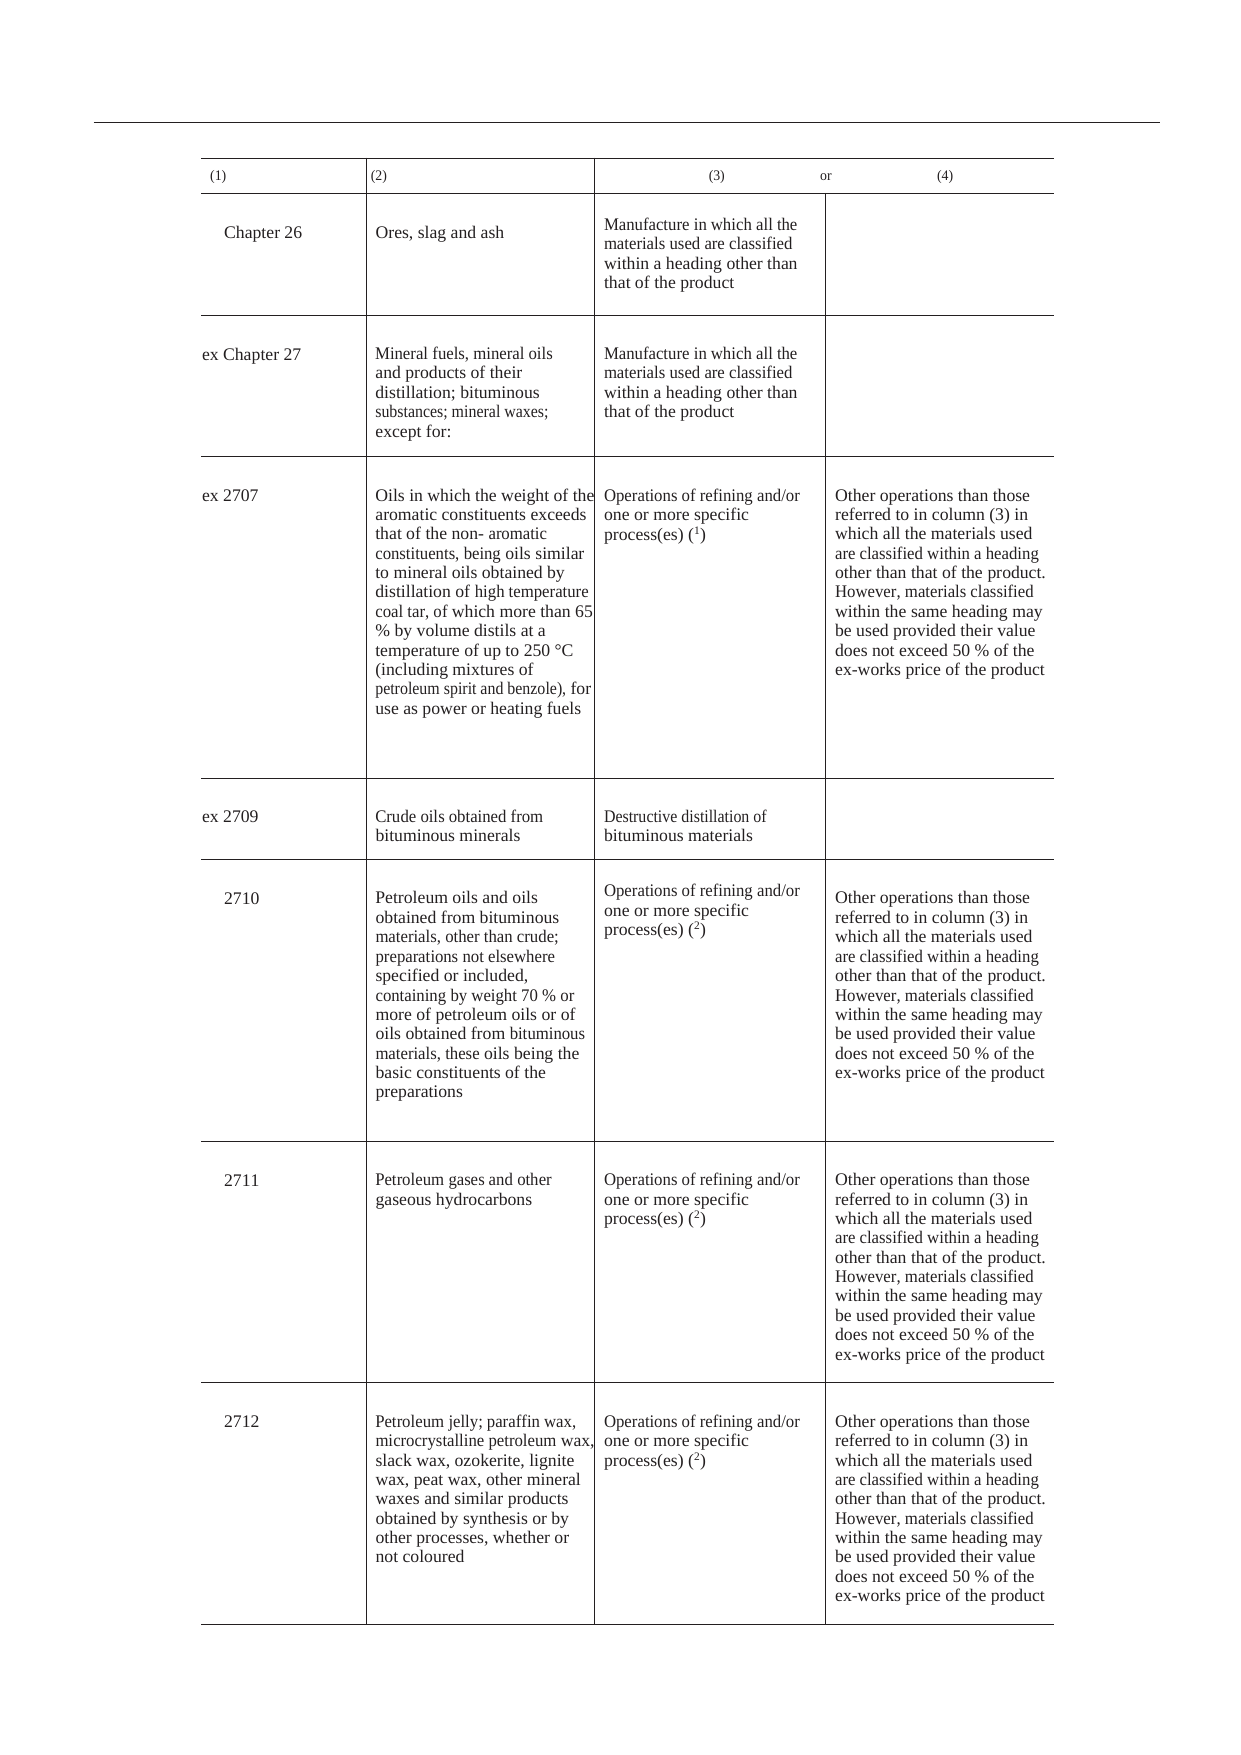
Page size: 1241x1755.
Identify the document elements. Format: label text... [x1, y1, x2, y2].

table_cell Petroleum gases and other gaseous hydrocarbons [367, 1142, 594, 1382]
table_cell Destructive distillation of bituminous materials [595, 779, 825, 859]
table_cell [826, 316, 1054, 456]
table_cell Other operations than those referred to in column (3) in which all the materials used are classified within a heading other than that of the product. However, materials classified within the same heading may be used provided their value does not exceed 50 % of the ex-works price of the product [826, 1383, 1054, 1624]
table_cell Mineral fuels, mineral oils and products of their distillation; bituminous substances; mineral waxes; except for: [367, 316, 594, 456]
table_cell Petroleum jelly; paraffin wax, microcrystalline petroleum wax, slack wax, ozokerite, lignite wax, peat wax, other mineral waxes and similar products obtained by synthesis or by other processes, whether or not coloured [367, 1383, 594, 1624]
table_cell 2711 [201, 1142, 366, 1382]
table_header (1) [201, 159, 366, 193]
table_cell [826, 194, 1054, 314]
table_cell Other operations than those referred to in column (3) in which all the materials used are classified within a heading other than that of the product. However, materials classified within the same heading may be used provided their value does not exceed 50 % of the ex-works price of the product [826, 1142, 1054, 1382]
table_cell ex 2709 [201, 779, 366, 859]
table_cell Operations of refining and/or one or more specific process(es) (1) [595, 457, 825, 778]
table_header (2) [367, 159, 594, 193]
table_cell 2712 [201, 1383, 366, 1624]
table_cell Other operations than those referred to in column (3) in which all the materials used are classified within a heading other than that of the product. However, materials classified within the same heading may be used provided their value does not exceed 50 % of the ex-works price of the product [826, 860, 1054, 1141]
table_cell Manufacture in which all the materials used are classified within a heading other than that of the product [595, 194, 825, 314]
table_cell Oils in which the weight of the aromatic constituents exceeds that of the non- aromatic constituents, being oils similar to mineral oils obtained by distillation of high temperature coal tar, of which more than 65 % by volume distils at a temperature of up to 250 °C (including mixtures of petroleum spirit and benzole), for use as power or heating fuels [367, 457, 594, 778]
table_cell Operations of refining and/or one or more specific process(es) (2) [595, 1142, 825, 1382]
table_cell Crude oils obtained from bituminous minerals [367, 779, 594, 859]
table_cell Operations of refining and/or one or more specific process(es) (2) [595, 1383, 825, 1624]
table_cell 2710 [201, 860, 366, 1141]
table_cell Petroleum oils and oils obtained from bituminous materials, other than crude; preparations not elsewhere specified or included, containing by weight 70 % or more of petroleum oils or of oils obtained from bituminous materials, these oils being the basic constituents of the preparations [367, 860, 594, 1141]
table_cell ex Chapter 27 [201, 316, 366, 456]
table_cell Chapter 26 [201, 194, 366, 314]
table_cell Manufacture in which all the materials used are classified within a heading other than that of the product [595, 316, 825, 456]
table_header (3) or (4) [595, 159, 1054, 193]
table_cell [826, 779, 1054, 859]
table_cell Other operations than those referred to in column (3) in which all the materials used are classified within a heading other than that of the product. However, materials classified within the same heading may be used provided their value does not exceed 50 % of the ex-works price of the product [826, 457, 1054, 778]
table_cell Operations of refining and/or one or more specific process(es) (2) [595, 860, 825, 1141]
table_cell Ores, slag and ash [367, 194, 594, 314]
table_cell ex 2707 [201, 457, 366, 778]
